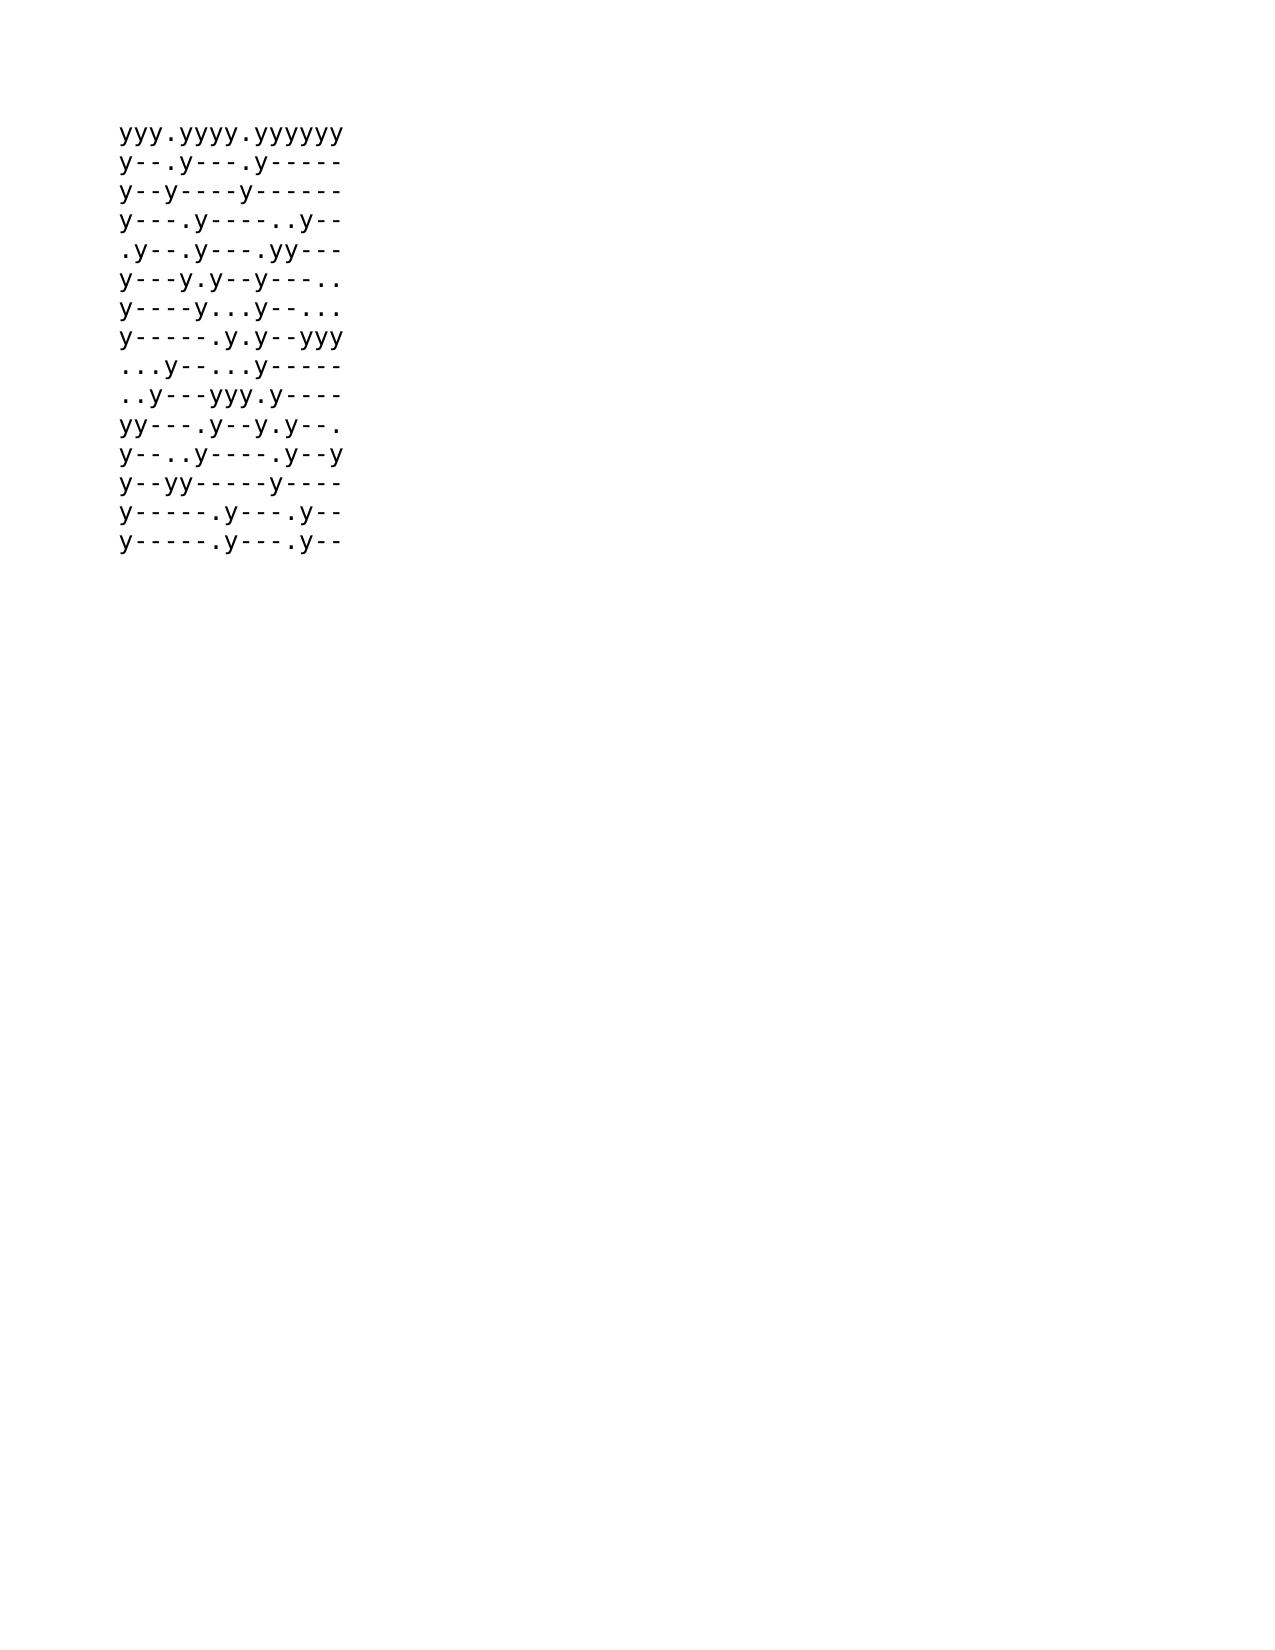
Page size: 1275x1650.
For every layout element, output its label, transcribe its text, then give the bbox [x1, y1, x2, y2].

text y--yy-----y---- [118, 468, 1157, 497]
text y---y.y--y---.. [118, 264, 1157, 293]
text yyy.yyyy.yyyyyy [118, 118, 1157, 147]
text y--..y----.y--y [118, 439, 1157, 468]
text y--y----y------ [118, 176, 1157, 206]
text ...y--...y----- [118, 351, 1157, 381]
text y-----.y---.y-- [118, 526, 1157, 556]
text y--.y---.y----- [118, 147, 1157, 176]
text .y--.y---.yy--- [118, 235, 1157, 264]
text y---.y----..y-- [118, 206, 1157, 235]
text yy---.y--y.y--. [118, 410, 1157, 439]
text y-----.y.y--yyy [118, 322, 1157, 351]
text y----y...y--... [118, 293, 1157, 322]
text ..y---yyy.y---- [118, 381, 1157, 410]
text y-----.y---.y-- [118, 497, 1157, 526]
